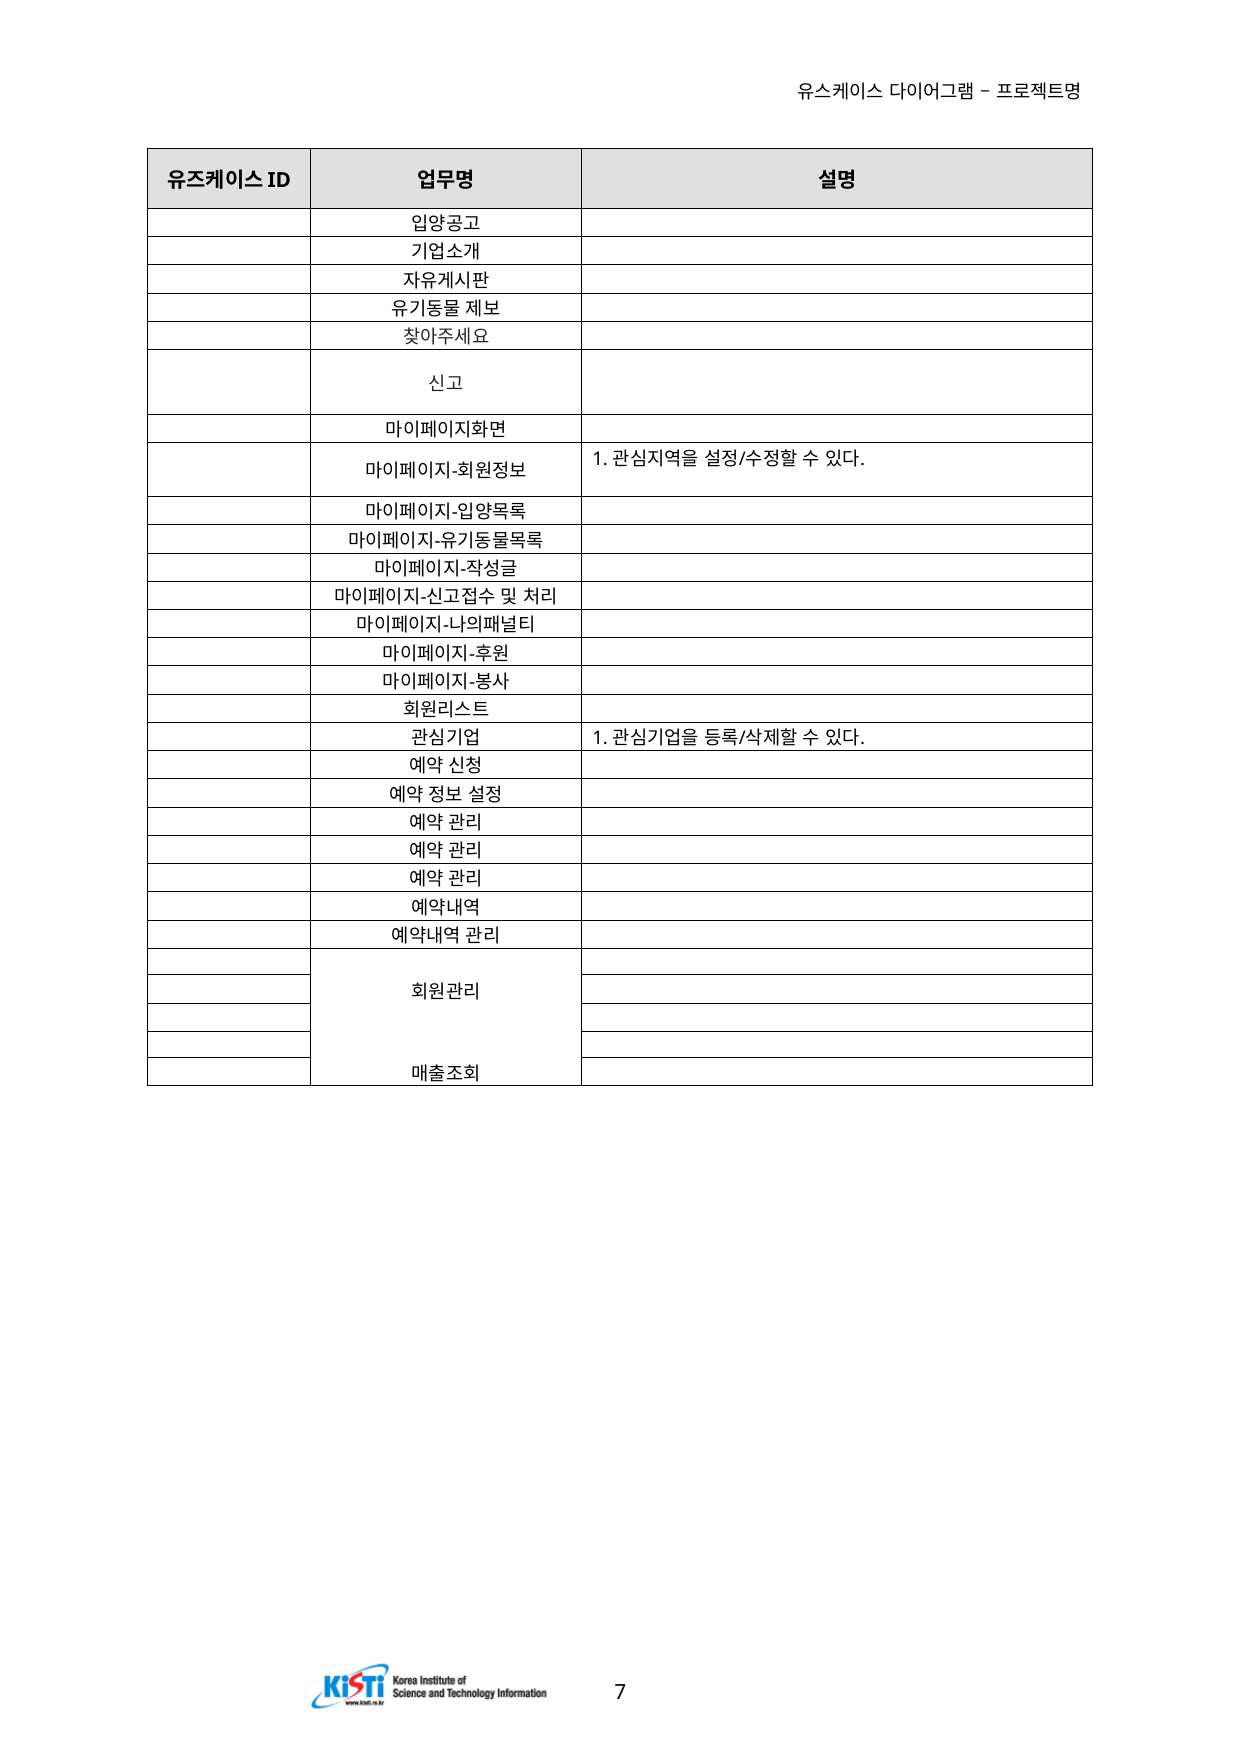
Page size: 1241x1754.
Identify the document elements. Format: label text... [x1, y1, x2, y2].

table_cell [148, 525, 310, 552]
table_cell [148, 836, 310, 863]
table_cell [148, 751, 310, 778]
table_cell [148, 892, 310, 919]
table_cell [148, 864, 310, 891]
table_cell 예약 관리 [311, 836, 581, 863]
table_cell 예약 관리 [311, 808, 581, 835]
table_cell [148, 808, 310, 835]
table_cell [148, 443, 310, 496]
table_cell [148, 209, 310, 236]
table_cell [582, 892, 1092, 919]
table_cell [582, 751, 1092, 778]
table_cell [148, 638, 310, 665]
table_cell [582, 554, 1092, 581]
table_cell [148, 921, 310, 948]
table_cell 자유게시판 [311, 265, 581, 292]
table_cell [148, 1032, 310, 1057]
table_cell [582, 921, 1092, 948]
table_cell [148, 1004, 310, 1031]
table_cell 예약 정보 설정 [311, 779, 581, 807]
table_cell [148, 723, 310, 750]
table_cell [582, 836, 1092, 863]
table_cell [582, 666, 1092, 694]
table_cell [582, 975, 1092, 1002]
table_cell 회원리스트 [311, 695, 581, 722]
table_cell 마이페이지-후원 [311, 638, 581, 665]
table_cell 유기동물 제보 [311, 294, 581, 321]
table_cell 마이페이지-입양목록 [311, 497, 581, 524]
table_cell 찾아주세요 [311, 322, 581, 349]
table_cell [582, 1058, 1092, 1085]
table_cell [148, 322, 310, 349]
table_cell 마이페이지-봉사 [311, 666, 581, 694]
table_cell [582, 610, 1092, 637]
table_cell [148, 695, 310, 722]
table_cell [582, 237, 1092, 264]
table_cell 마이페이지-신고접수 및 처리 [311, 582, 581, 609]
table_cell [582, 265, 1092, 292]
table_cell 예약 신청 [311, 751, 581, 778]
picture [295, 1657, 558, 1717]
table_cell [148, 779, 310, 807]
table_cell [582, 808, 1092, 835]
table_cell [148, 949, 310, 974]
table_cell [148, 350, 310, 414]
table_cell 예약내역 [311, 892, 581, 919]
table_cell [148, 666, 310, 694]
table_cell 1. 관심지역을 설정/수정할 수 있다. [582, 443, 1092, 496]
table_cell [582, 582, 1092, 609]
table_cell [582, 949, 1092, 974]
table_cell [148, 582, 310, 609]
table_cell [582, 638, 1092, 665]
table_cell [582, 415, 1092, 442]
table_cell [582, 322, 1092, 349]
table_cell [582, 695, 1092, 722]
table_cell [148, 975, 310, 1002]
table_cell [582, 1032, 1092, 1057]
table_cell 기업소개 [311, 237, 581, 264]
table_cell 마이페이지-유기동물목록 [311, 525, 581, 552]
table_cell [148, 415, 310, 442]
table_cell 예약 관리 [311, 864, 581, 891]
table_cell [148, 294, 310, 321]
table_cell 관심기업 [311, 723, 581, 750]
table_cell 마이페이지-나의패널티 [311, 610, 581, 637]
table_cell 신고 [311, 350, 581, 414]
table_header 업무명 [311, 149, 581, 208]
table_cell [582, 779, 1092, 807]
table_cell 1. 관심기업을 등록/삭제할 수 있다. [582, 723, 1092, 750]
table_cell 마이페이지화면 [311, 415, 581, 442]
table_cell [582, 294, 1092, 321]
table_cell [582, 1004, 1092, 1031]
table_cell 마이페이지-작성글 [311, 554, 581, 581]
table_cell 마이페이지-회원정보 [311, 443, 581, 496]
table_cell 입양공고 [311, 209, 581, 236]
table_header 유즈케이스ID [148, 149, 310, 208]
table_header 설명 [582, 149, 1092, 208]
table_cell [582, 209, 1092, 236]
table_cell [148, 1058, 310, 1085]
table_cell [582, 864, 1092, 891]
table_cell [148, 610, 310, 637]
table_cell [148, 265, 310, 292]
table_cell [148, 554, 310, 581]
table_cell 예약내역 관리 [311, 921, 581, 948]
table_cell 회원관리 [311, 949, 581, 1057]
table_cell 매출조회 [311, 1057, 581, 1085]
table_cell [582, 497, 1092, 524]
table_cell [148, 497, 310, 524]
table_cell [148, 237, 310, 264]
table_cell [582, 350, 1092, 414]
table_cell [582, 525, 1092, 552]
